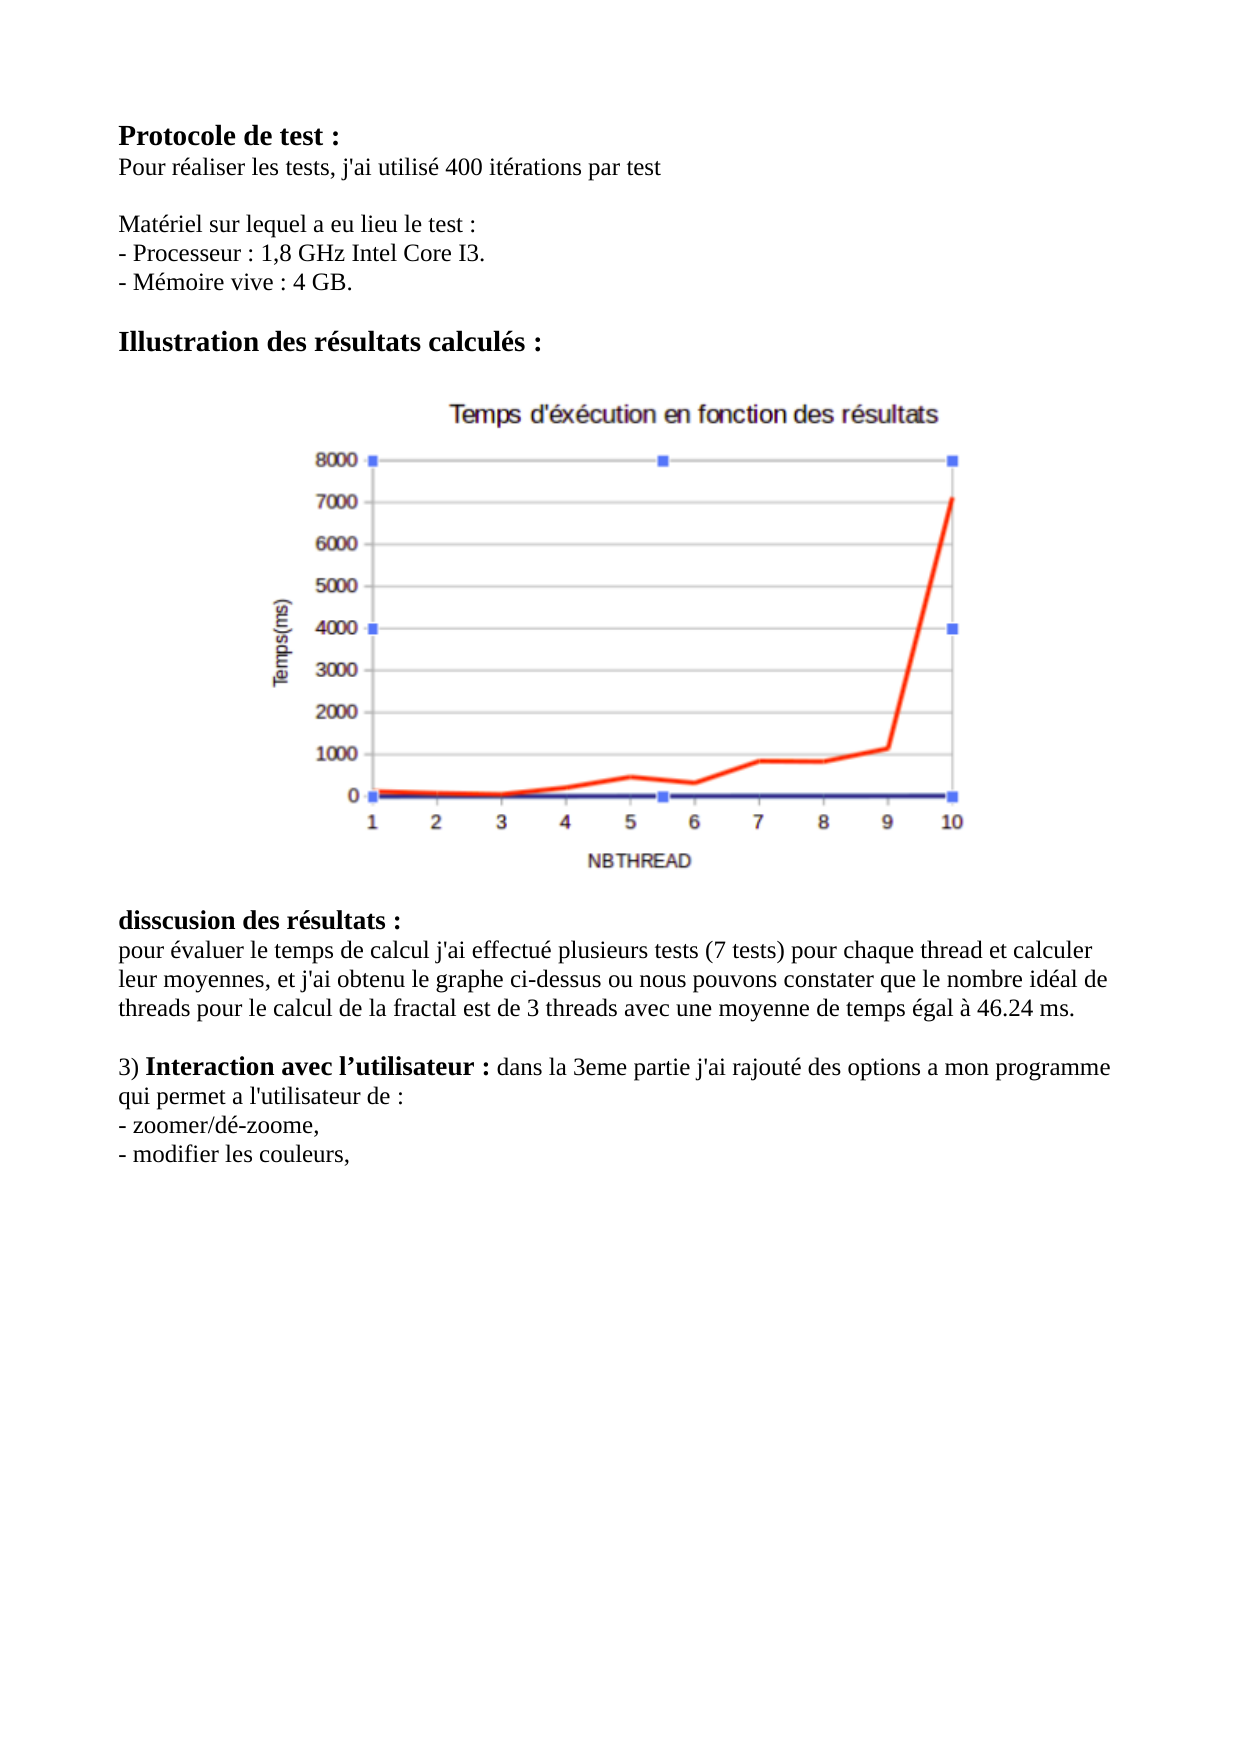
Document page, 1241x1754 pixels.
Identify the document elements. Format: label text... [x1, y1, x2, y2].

picture [255, 386, 985, 885]
text Pour réaliser les tests, j'ai utilisé 400 itérations par test [118, 152, 1122, 180]
text - Processeur : 1,8 GHz Intel Core I3. [118, 238, 1122, 267]
text disscusion des résultats : [118, 904, 1122, 935]
text - zoomer/dé-zoome, [118, 1110, 1122, 1139]
text pour évaluer le temps de calcul j'ai effectué plusieurs tests (7 tests) pour chaque thread et calculer leur moyennes, et j'ai obtenu le graphe ci-dessus ou nous pouvons constater que le nombre idéal de threads pour le calcul de la fractal est de 3 threads avec une moyenne de temps égal à 46.24 ms. [118, 935, 1122, 1021]
text Protocole de test : [118, 118, 1122, 152]
text - Mémoire vive : 4 GB. [118, 267, 1122, 295]
text Matériel sur lequel a eu lieu le test : [118, 209, 1122, 238]
text Illustration des résultats calculés : [118, 324, 1122, 358]
text 3) Interaction avec l’utilisateur : dans la 3eme partie j'ai rajouté des options a mon programme qui permet a l'utilisateur de : [118, 1050, 1122, 1110]
text - modifier les couleurs, [118, 1139, 1122, 1167]
